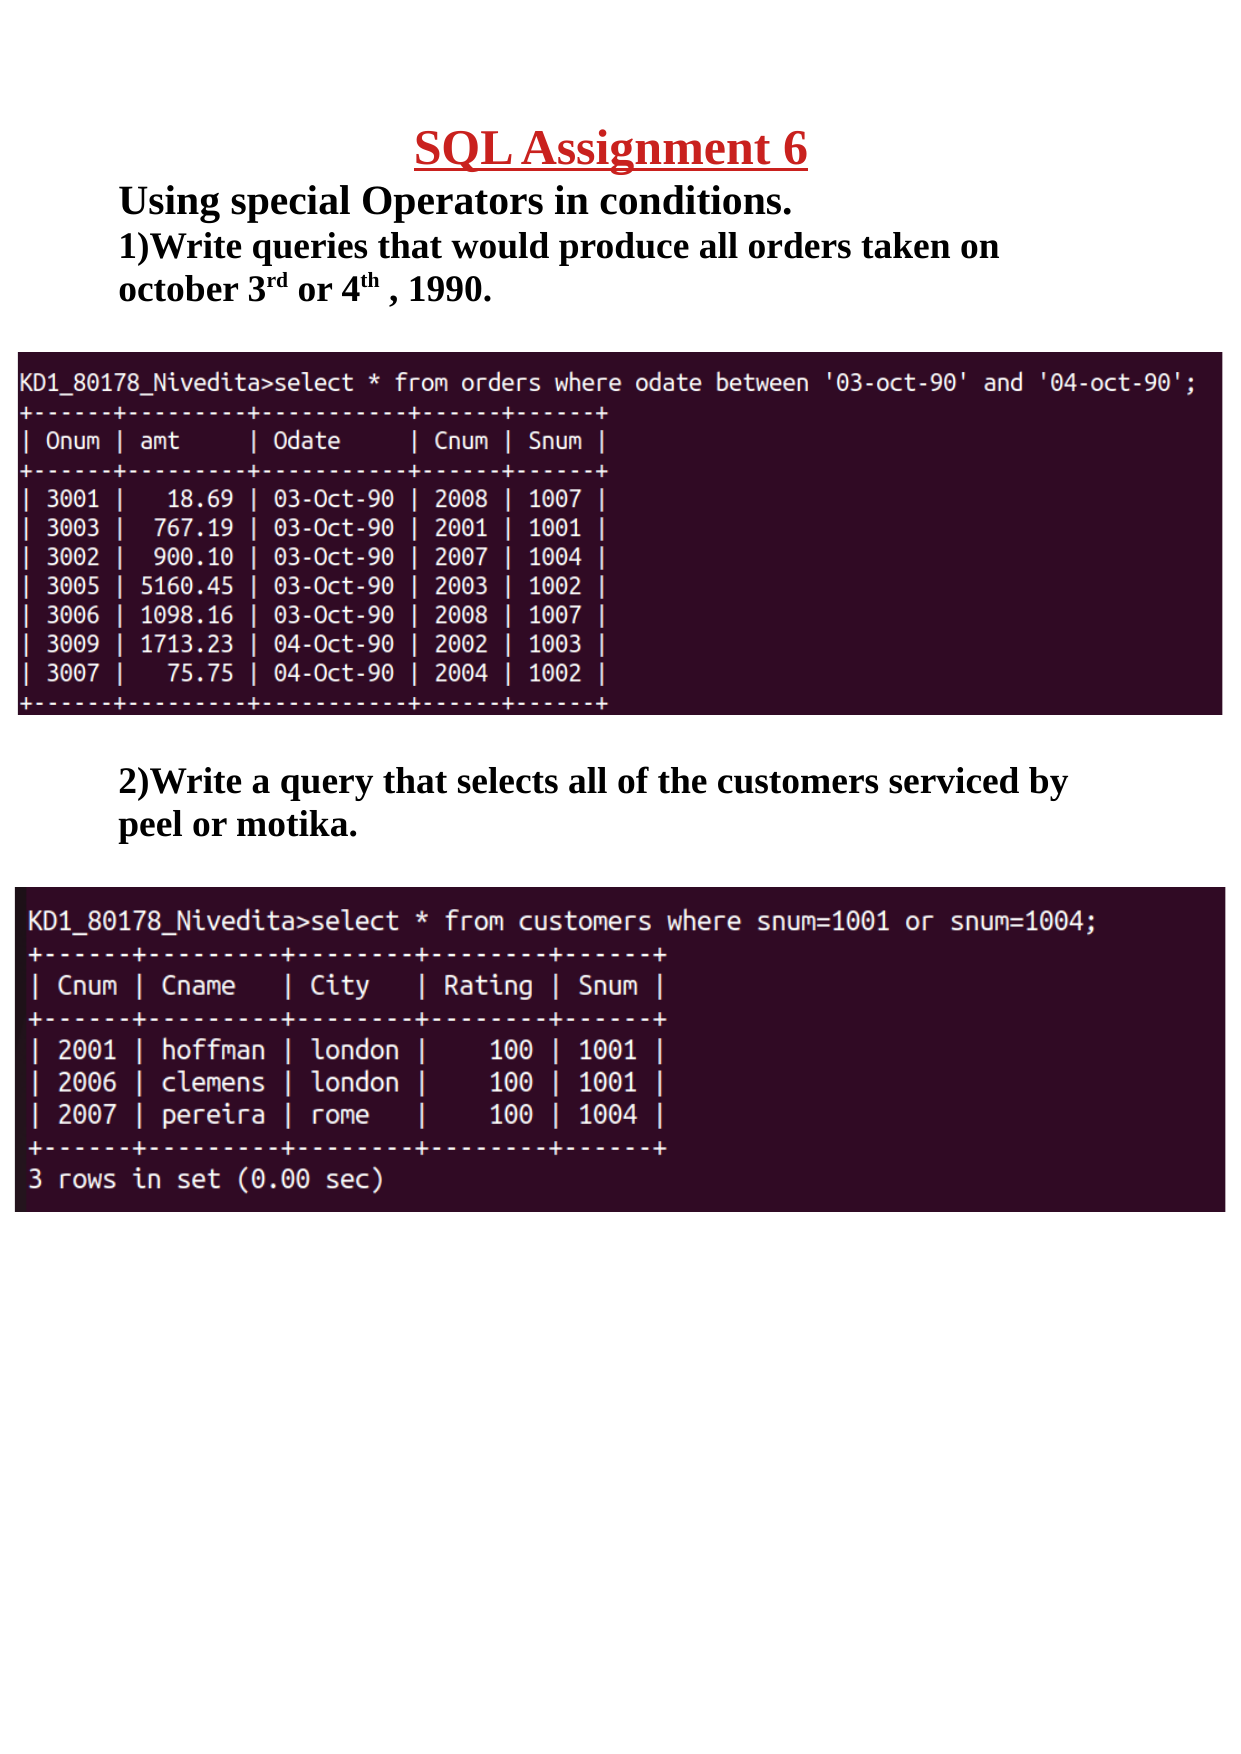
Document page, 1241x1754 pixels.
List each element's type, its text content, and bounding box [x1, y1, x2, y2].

picture [17, 352, 1223, 715]
text 2)Write a query that selects all of the customers serviced by peel or motika. [118, 715, 1122, 844]
picture [14, 887, 1226, 1212]
text SQL Assignment 6 [118, 118, 1122, 176]
text 1)Write queries that would produce all orders taken on october 3rd or 4th , 1990. [118, 223, 1122, 310]
text Using special Operators in conditions. [118, 176, 1122, 223]
